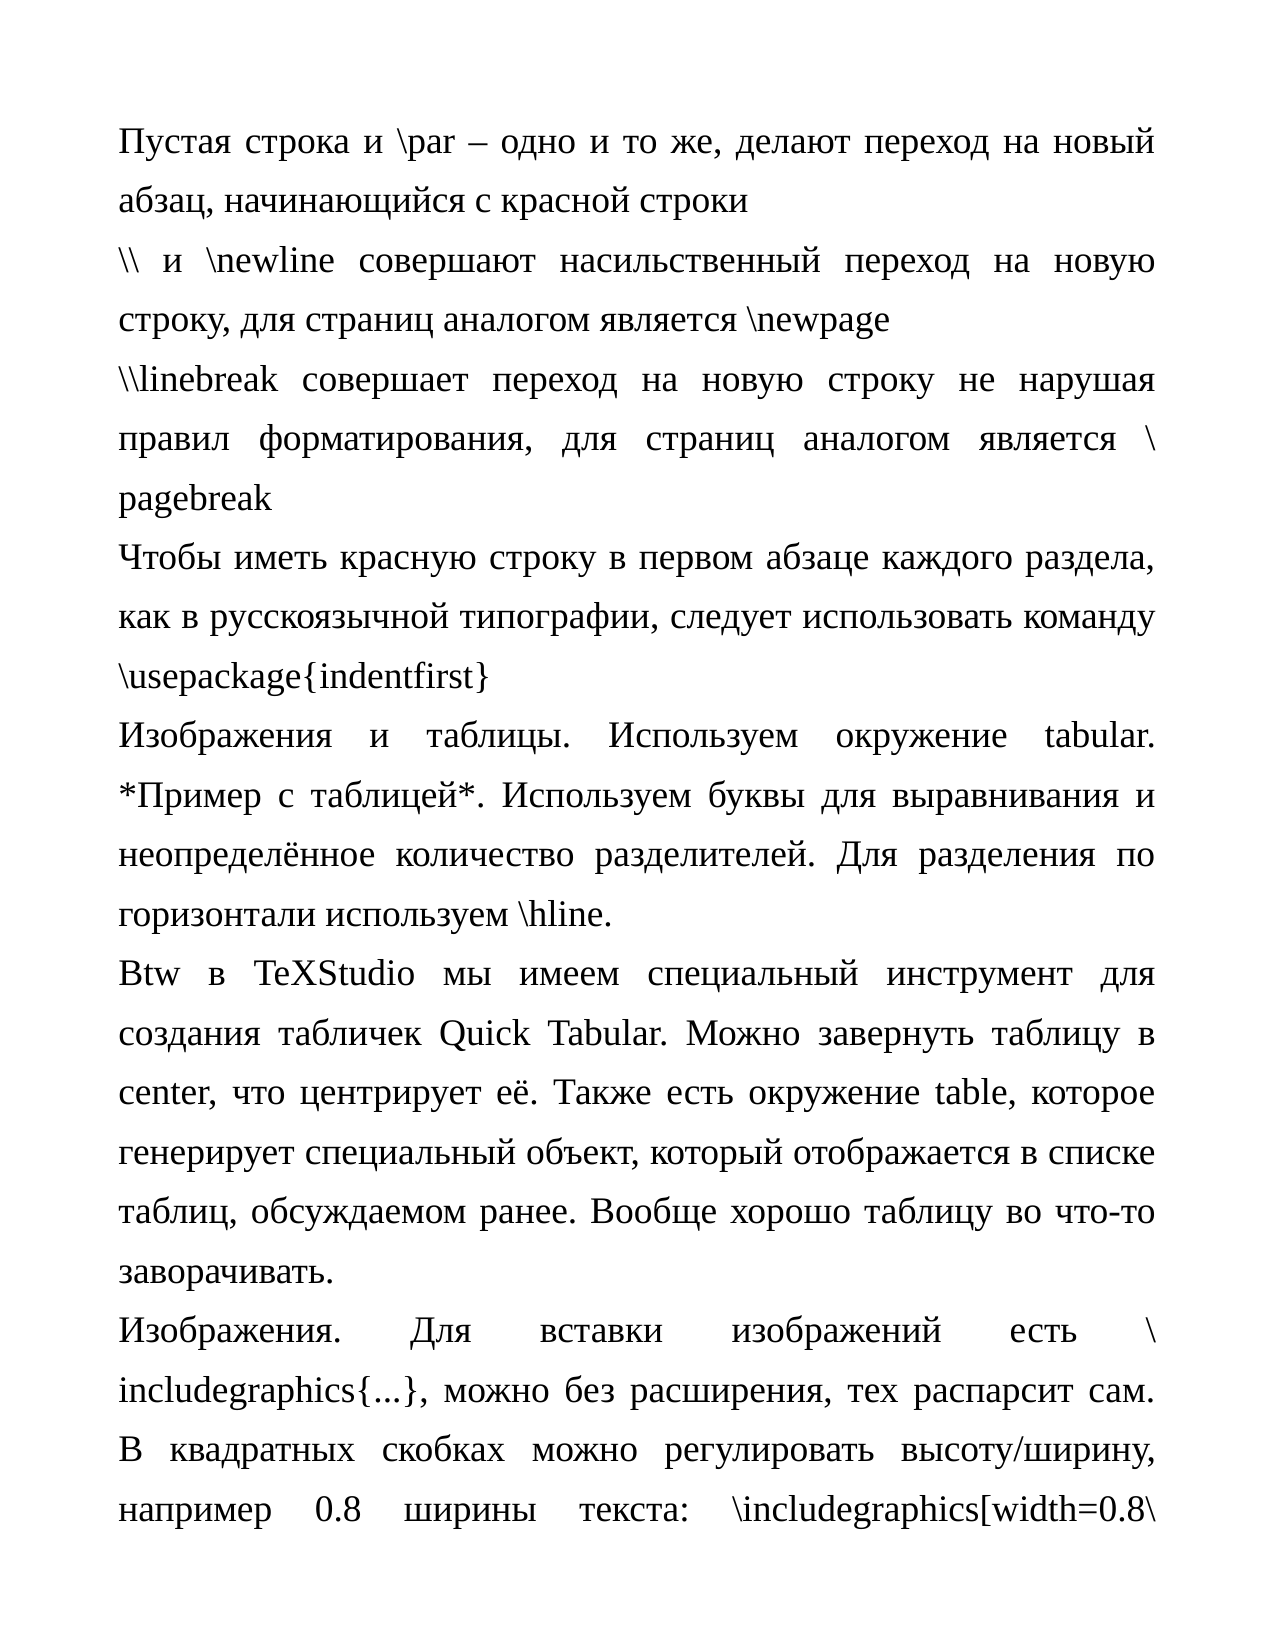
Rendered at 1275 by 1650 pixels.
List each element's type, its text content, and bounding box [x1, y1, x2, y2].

text Чтобы иметь красную строку в первом абзаце каждого раздела, как в русскоязычной типографии, следует использовать команду \usepackage{indentfirst} [118, 534, 1157, 697]
text Btw в TeXStudio мы имеем специальный инструмент для создания табличек Quick Tabular. Можно завернуть таблицу в center, что центрирует её. Также есть окружение table, которое генерирует специальный объект, который отображается в списке таблиц, обсуждаемом ранее. Вообще хорошо таблицу во что-то заворачивать. [118, 951, 1157, 1291]
text \\linebreak совершает переход на новую строку не нарушая правил форматирования, для страниц аналогом является \pagebreak [118, 356, 1157, 518]
text Изображения. Для вставки изображений есть \includegraphics{...}, можно без расширения, тех распарсит сам. В квадратных скобках можно регулировать высоту/ширину, например 0.8 ширины текста: \includegraphics[width=0.8\ [118, 1308, 1157, 1529]
text Пустая строка и \par – одно и то же, делают переход на новый абзац, начинающийся с красной строки [118, 118, 1157, 221]
text \\ и \newline совершают насильственный переход на новую строку, для страниц аналогом является \newpage [118, 237, 1157, 340]
text Изображения и таблицы. Используем окружение tabular. *Пример с таблицей*. Используем буквы для выравнивания и неопределённое количество разделителей. Для разделения по горизонтали используем \hline. [118, 713, 1157, 934]
